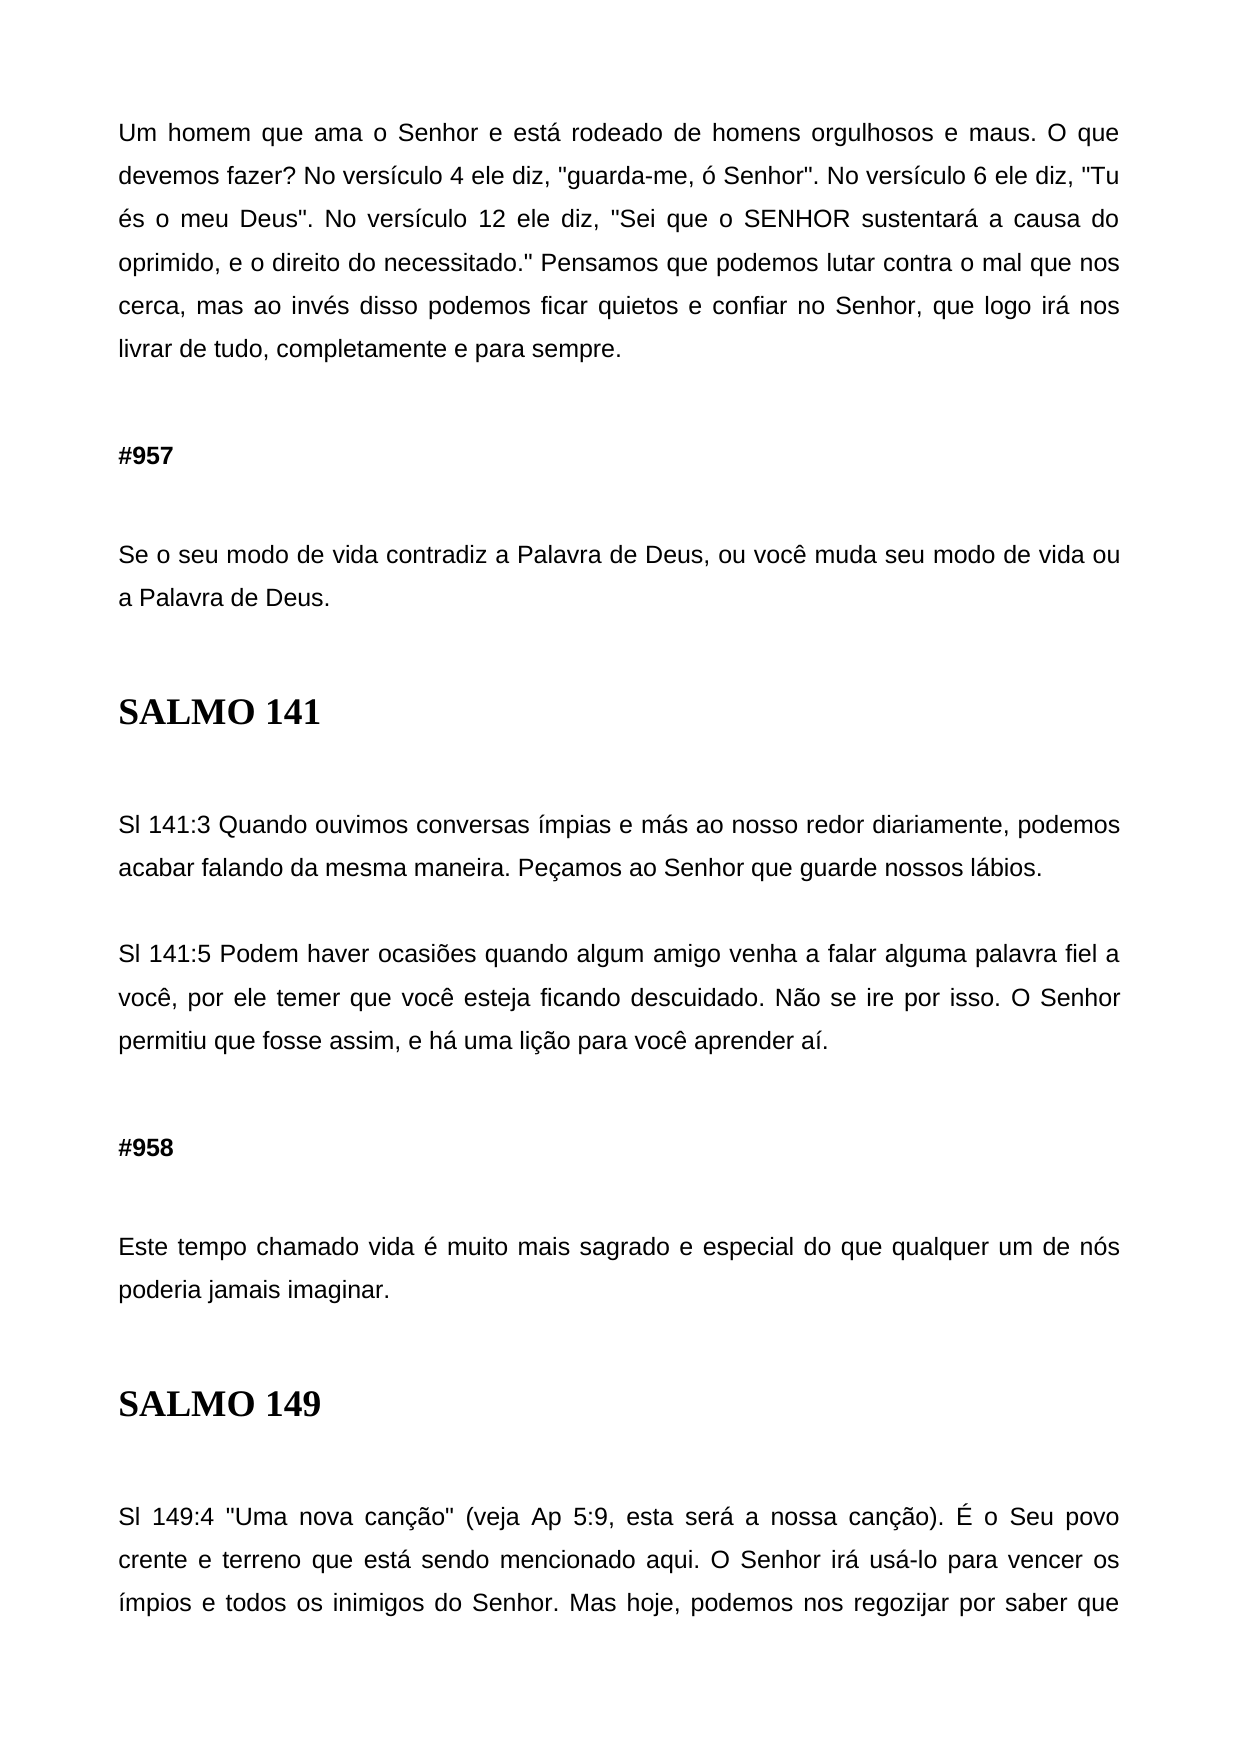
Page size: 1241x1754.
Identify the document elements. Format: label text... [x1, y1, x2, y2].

text Um homem que ama o Senhor e está rodeado de homens orgulhosos e maus. O que devemos fazer? No versículo 4 ele diz, "guarda-me, ó Senhor". No versículo 6 ele diz, "Tu és o meu Deus". No versículo 12 ele diz, "Sei que o SENHOR sustentará a causa do oprimido, e o direito do necessitado." Pensamos que podemos lutar contra o mal que nos cerca, mas ao invés disso podemos ficar quietos e confiar no Senhor, que logo irá nos livrar de tudo, completamente e para sempre. [118, 118, 1122, 362]
text Se o seu modo de vida contradiz a Palavra de Deus, ou você muda seu modo de vida ou a Palavra de Deus. [118, 539, 1122, 611]
subtitle #957 [118, 441, 1122, 469]
subtitle #958 [118, 1133, 1122, 1162]
text Este tempo chamado vida é muito mais sagrado e especial do que qualquer um de nós poderia jamais imaginar. [118, 1232, 1122, 1303]
subtitle SALMO 141 [118, 690, 1122, 733]
text Sl 149:4 "Uma nova canção" (veja Ap 5:9, esta será a nossa canção). É o Seu povo crente e terreno que está sendo mencionado aqui. O Senhor irá usá-lo para vencer os ímpios e todos os inimigos do Senhor. Mas hoje, podemos nos regozijar por saber que [118, 1502, 1122, 1617]
text Sl 141:5 Podem haver ocasiões quando algum amigo venha a falar alguma palavra fiel a você, por ele temer que você esteja ficando descuidado. Não se ire por isso. O Senhor permitiu que fosse assim, e há uma lição para você aprender aí. [118, 939, 1122, 1054]
text Sl 141:3 Quando ouvimos conversas ímpias e más ao nosso redor diariamente, podemos acabar falando da mesma maneira. Peçamos ao Senhor que guarde nossos lábios. [118, 810, 1122, 882]
subtitle SALMO 149 [118, 1382, 1122, 1425]
